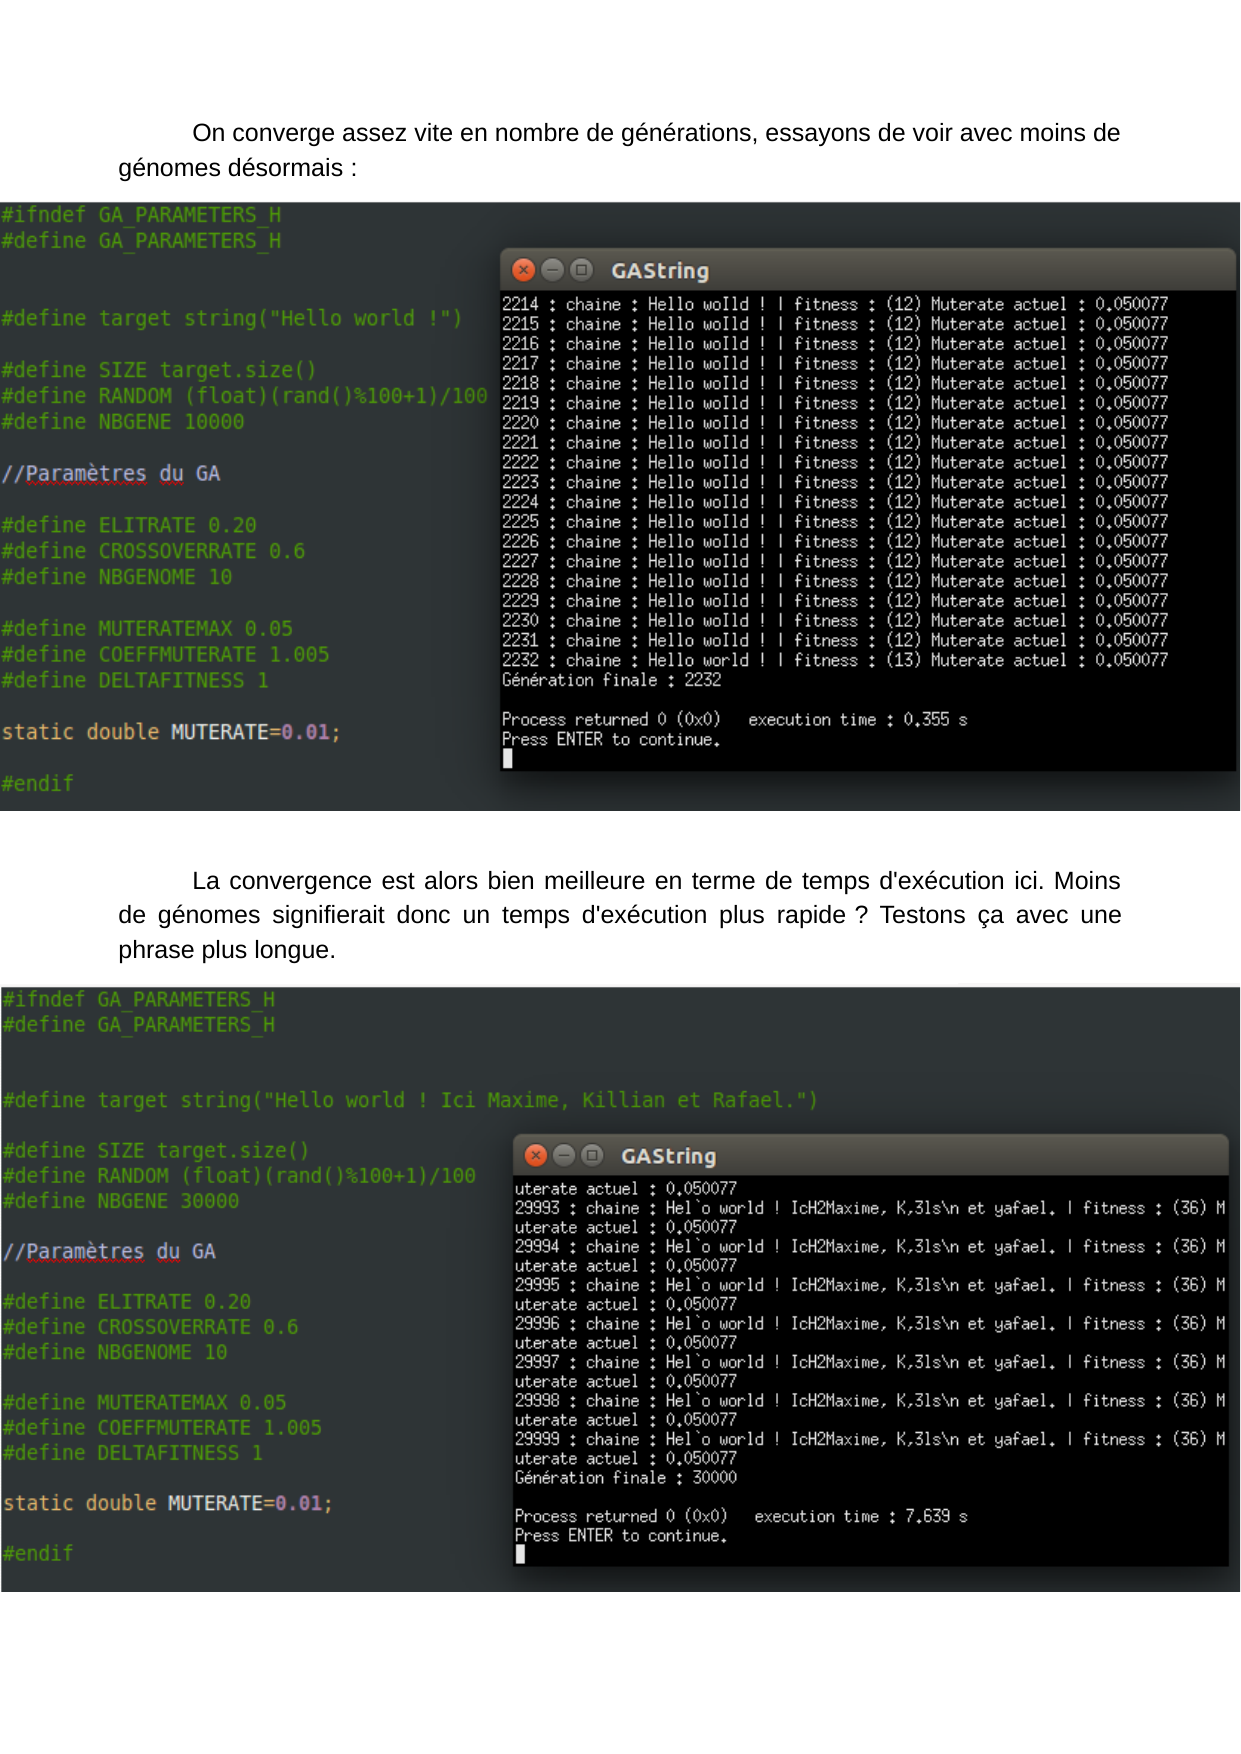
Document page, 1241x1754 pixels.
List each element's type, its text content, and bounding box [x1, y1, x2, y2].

text On converge assez vite en nombre de générations, essayons de voir avec moins de génomes désormais : [118, 118, 1122, 181]
picture [0, 201, 1241, 811]
picture [0, 983, 1241, 1592]
text La convergence est alors bien meilleure en terme de temps d'exécution ici. Moins de génomes signifierait donc un temps d'exécution plus rapide ? Testons ça avec une phrase plus longue. [118, 866, 1122, 963]
